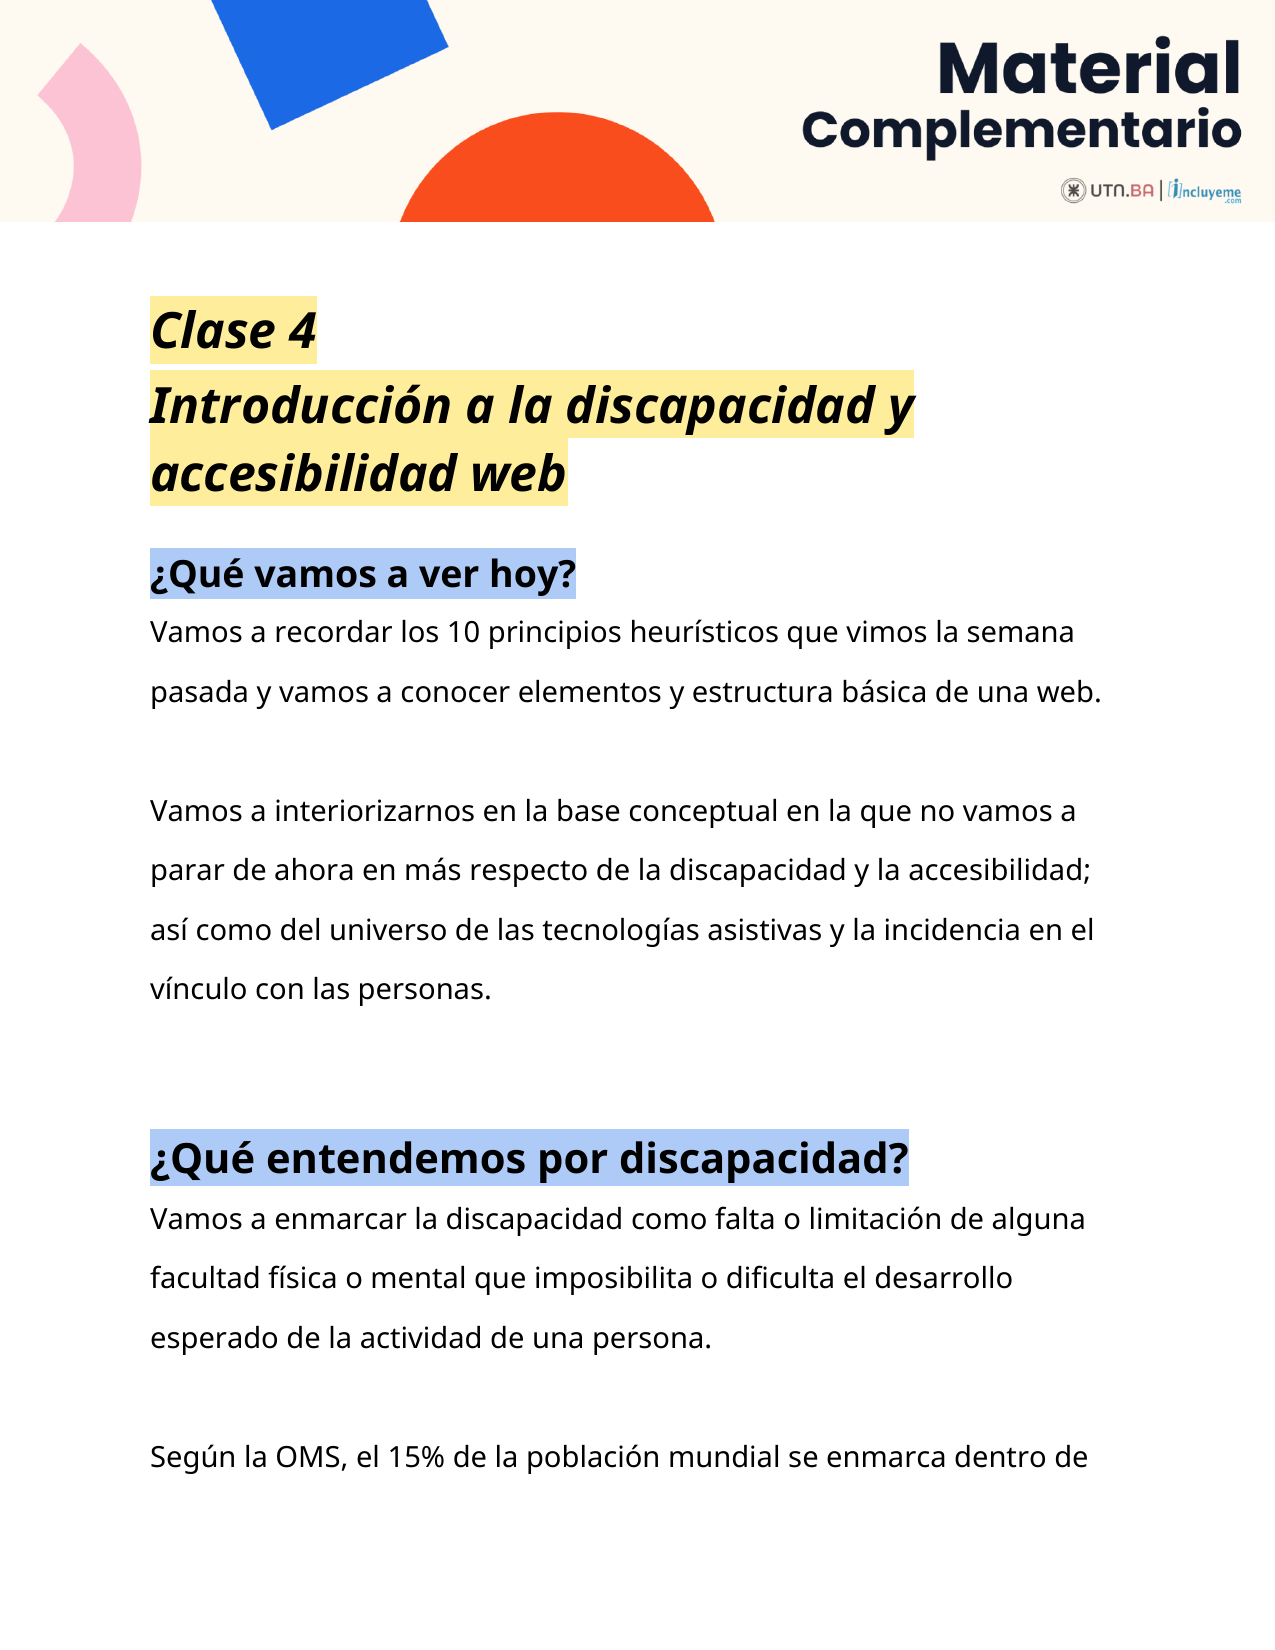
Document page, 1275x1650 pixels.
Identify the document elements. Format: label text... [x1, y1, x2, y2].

picture [0, 0, 1275, 222]
text Según la OMS, el 15% de la población mundial se enmarca dentro de [150, 1436, 1125, 1476]
title Introducción a la discapacidad y accesibilidad web [568, 370, 1125, 506]
subtitle ¿Qué entendemos por discapacidad? [909, 1129, 1125, 1186]
text Vamos a interiorizarnos en la base conceptual en la que no vamos a parar de ahora en más respecto de la discapacidad y la accesibilidad; así como del universo de las tecnologías asistivas y la incidencia en el vínculo con las personas. [150, 790, 1125, 1008]
title Clase 4 [317, 296, 1125, 364]
text Vamos a recordar los 10 principios heurísticos que vimos la semana pasada y vamos a conocer elementos y estructura básica de una web. [150, 611, 1125, 711]
subtitle ¿Qué vamos a ver hoy? [576, 548, 1125, 599]
text Vamos a enmarcar la discapacidad como falta o limitación de alguna facultad física o mental que imposibilita o dificulta el desarrollo esperado de la actividad de una persona. [150, 1198, 1125, 1357]
